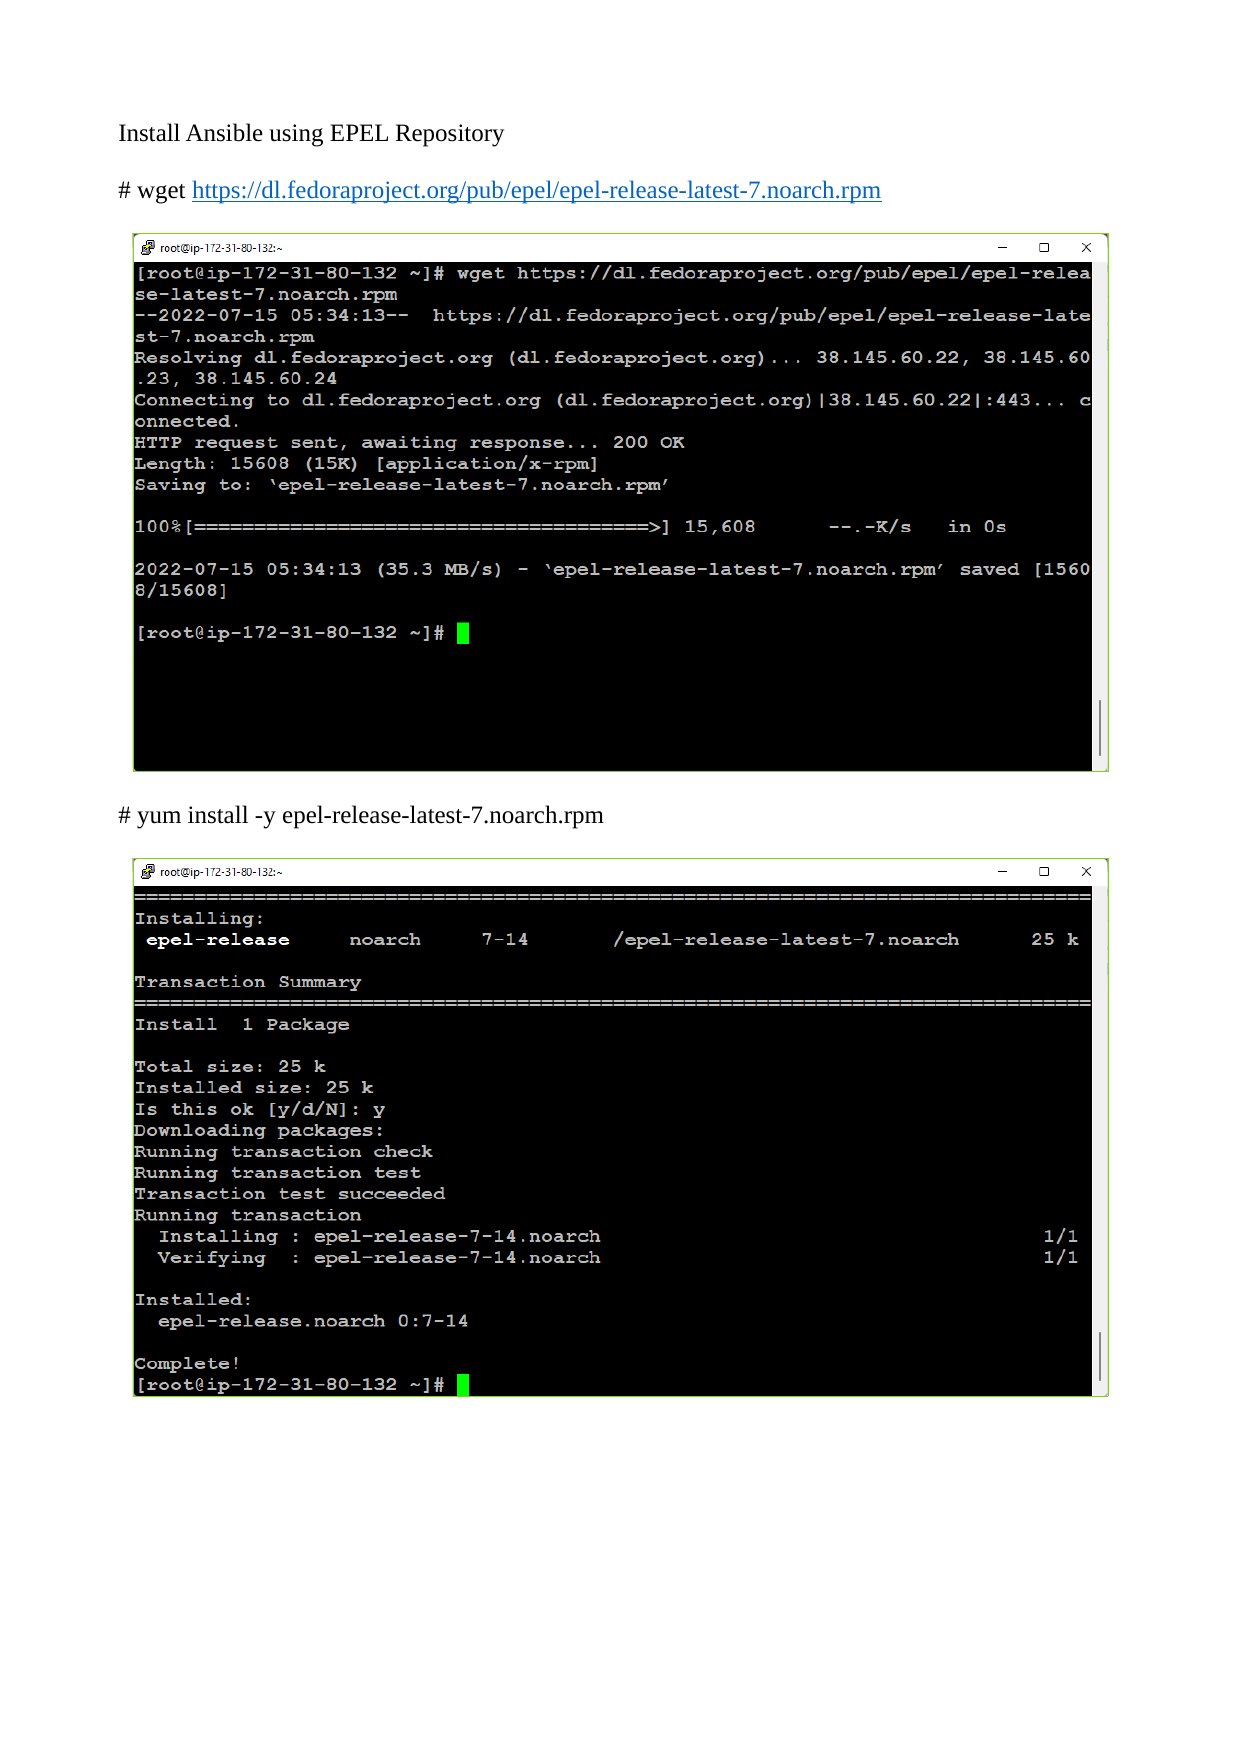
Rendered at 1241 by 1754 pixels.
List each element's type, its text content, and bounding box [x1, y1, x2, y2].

picture [134, 859, 1108, 1396]
picture [134, 234, 1108, 771]
text # yum install -y epel-release-latest-7.noarch.rpm [118, 800, 1122, 829]
text # wget https://dl.fedoraproject.org/pub/epel/epel-release-latest-7.noarch.rpm [118, 176, 1122, 204]
text Install Ansible using EPEL Repository [118, 118, 1122, 147]
